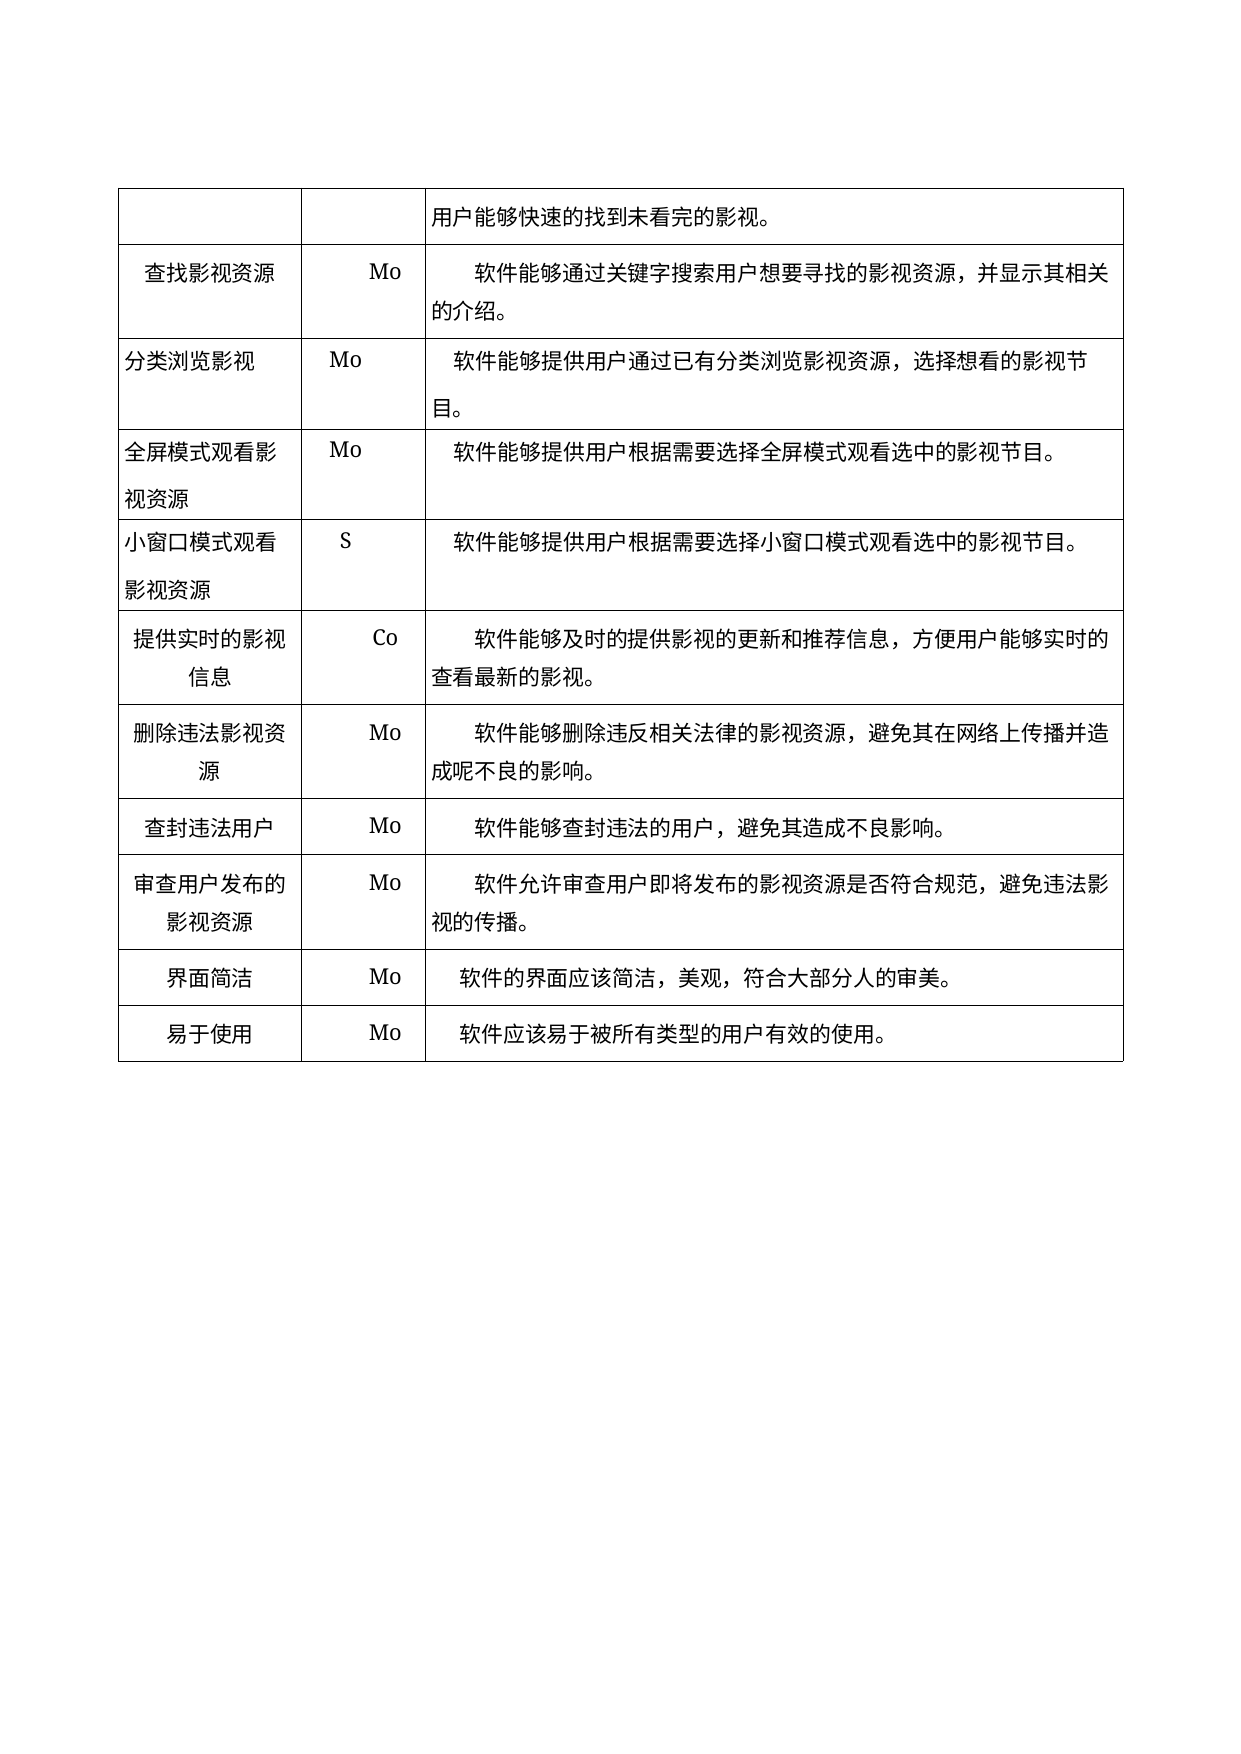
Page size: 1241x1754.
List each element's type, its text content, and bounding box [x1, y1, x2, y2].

table_cell 用户能够快速的找到未看完的影视。 [426, 189, 1123, 244]
table_cell 软件能够及时的提供影视的更新和推荐信息，方便用户能够实时的查看最新的影视。 [426, 611, 1123, 704]
table_cell 易于使用 [119, 1006, 301, 1061]
table_cell Co [302, 611, 425, 704]
table_cell 软件应该易于被所有类型的用户有效的使用。 [426, 1006, 1123, 1061]
table_cell 软件的界面应该简洁，美观，符合大部分人的审美。 [426, 950, 1123, 1005]
table_cell 软件允许审查用户即将发布的影视资源是否符合规范，避免违法影视的传播。 [426, 855, 1123, 948]
table_cell 查封违法用户 [119, 799, 301, 854]
table_cell Mo [302, 855, 425, 948]
table_cell 软件能够提供用户根据需要选择小窗口模式观看选中的影视节目。 [426, 520, 1123, 610]
table_cell S [302, 520, 425, 610]
table_cell 提供实时的影视信息 [119, 611, 301, 704]
table_cell 分类浏览影视 [119, 339, 301, 429]
table_cell Mo [302, 339, 425, 429]
table_cell 软件能够提供用户根据需要选择全屏模式观看选中的影视节目。 [426, 430, 1123, 519]
table_cell 审查用户发布的影视资源 [119, 855, 301, 948]
table_cell [119, 189, 301, 244]
table_cell Mo [302, 950, 425, 1005]
table_cell Mo [302, 705, 425, 798]
table_cell Mo [302, 245, 425, 338]
table_cell Mo [302, 799, 425, 854]
table_cell Mo [302, 430, 425, 519]
table_cell 软件能够删除违反相关法律的影视资源，避免其在网络上传播并造成呢不良的影响。 [426, 705, 1123, 798]
table_cell 全屏模式观看影视资源 [119, 430, 301, 519]
table_cell 软件能够提供用户通过已有分类浏览影视资源，选择想看的影视节目。 [426, 339, 1123, 429]
table_cell 删除违法影视资源 [119, 705, 301, 798]
table_cell Mo [302, 1006, 425, 1061]
table_cell 查找影视资源 [119, 245, 301, 338]
table_cell 软件能够通过关键字搜索用户想要寻找的影视资源，并显示其相关的介绍。 [426, 245, 1123, 338]
table_cell 小窗口模式观看影视资源 [119, 520, 301, 610]
table_cell 软件能够查封违法的用户，避免其造成不良影响。 [426, 799, 1123, 854]
table_cell [302, 189, 425, 244]
table_cell 界面简洁 [119, 950, 301, 1005]
